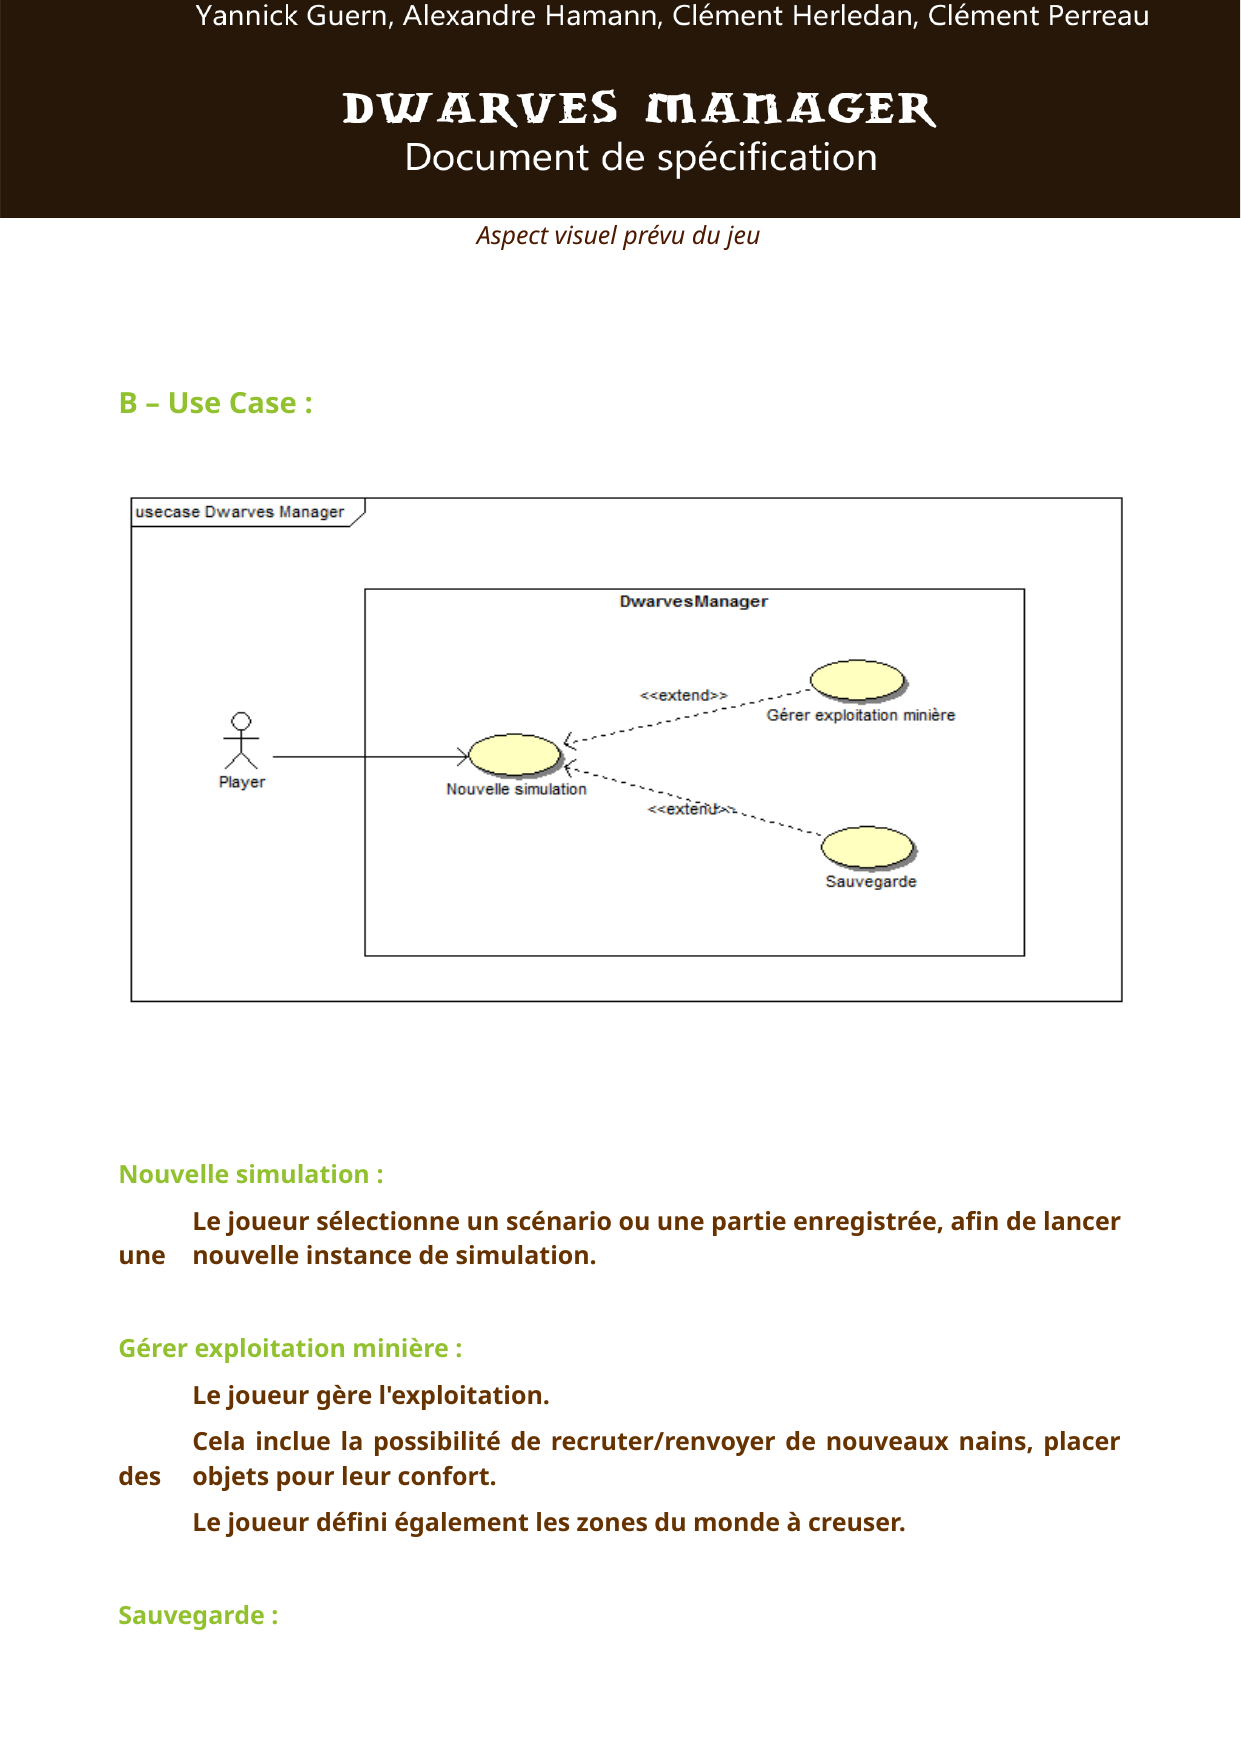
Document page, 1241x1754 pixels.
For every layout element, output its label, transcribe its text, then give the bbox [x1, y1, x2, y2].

text Le joueur gère l'exploitation. [118, 1377, 1122, 1412]
text Cela inclue la possibilité de recruter/renvoyer de nouveaux nains, placer des objets pour leur confort. [118, 1424, 1122, 1492]
text Nouvelle simulation : [118, 1157, 1122, 1191]
picture [0, 0, 1241, 218]
text Le joueur défini également les zones du monde à creuser. [118, 1505, 1122, 1539]
text Aspect visuel prévu du jeu [118, 218, 1122, 251]
text Le joueur sélectionne un scénario ou une partie enregistrée, afin de lancer une nouvelle instance de simulation. [118, 1204, 1122, 1272]
picture [72, 435, 1140, 1018]
text Gérer exploitation minière : [118, 1331, 1122, 1365]
text Sauvegarde : [118, 1598, 1122, 1632]
subtitle B – Use Case : [118, 382, 1122, 422]
